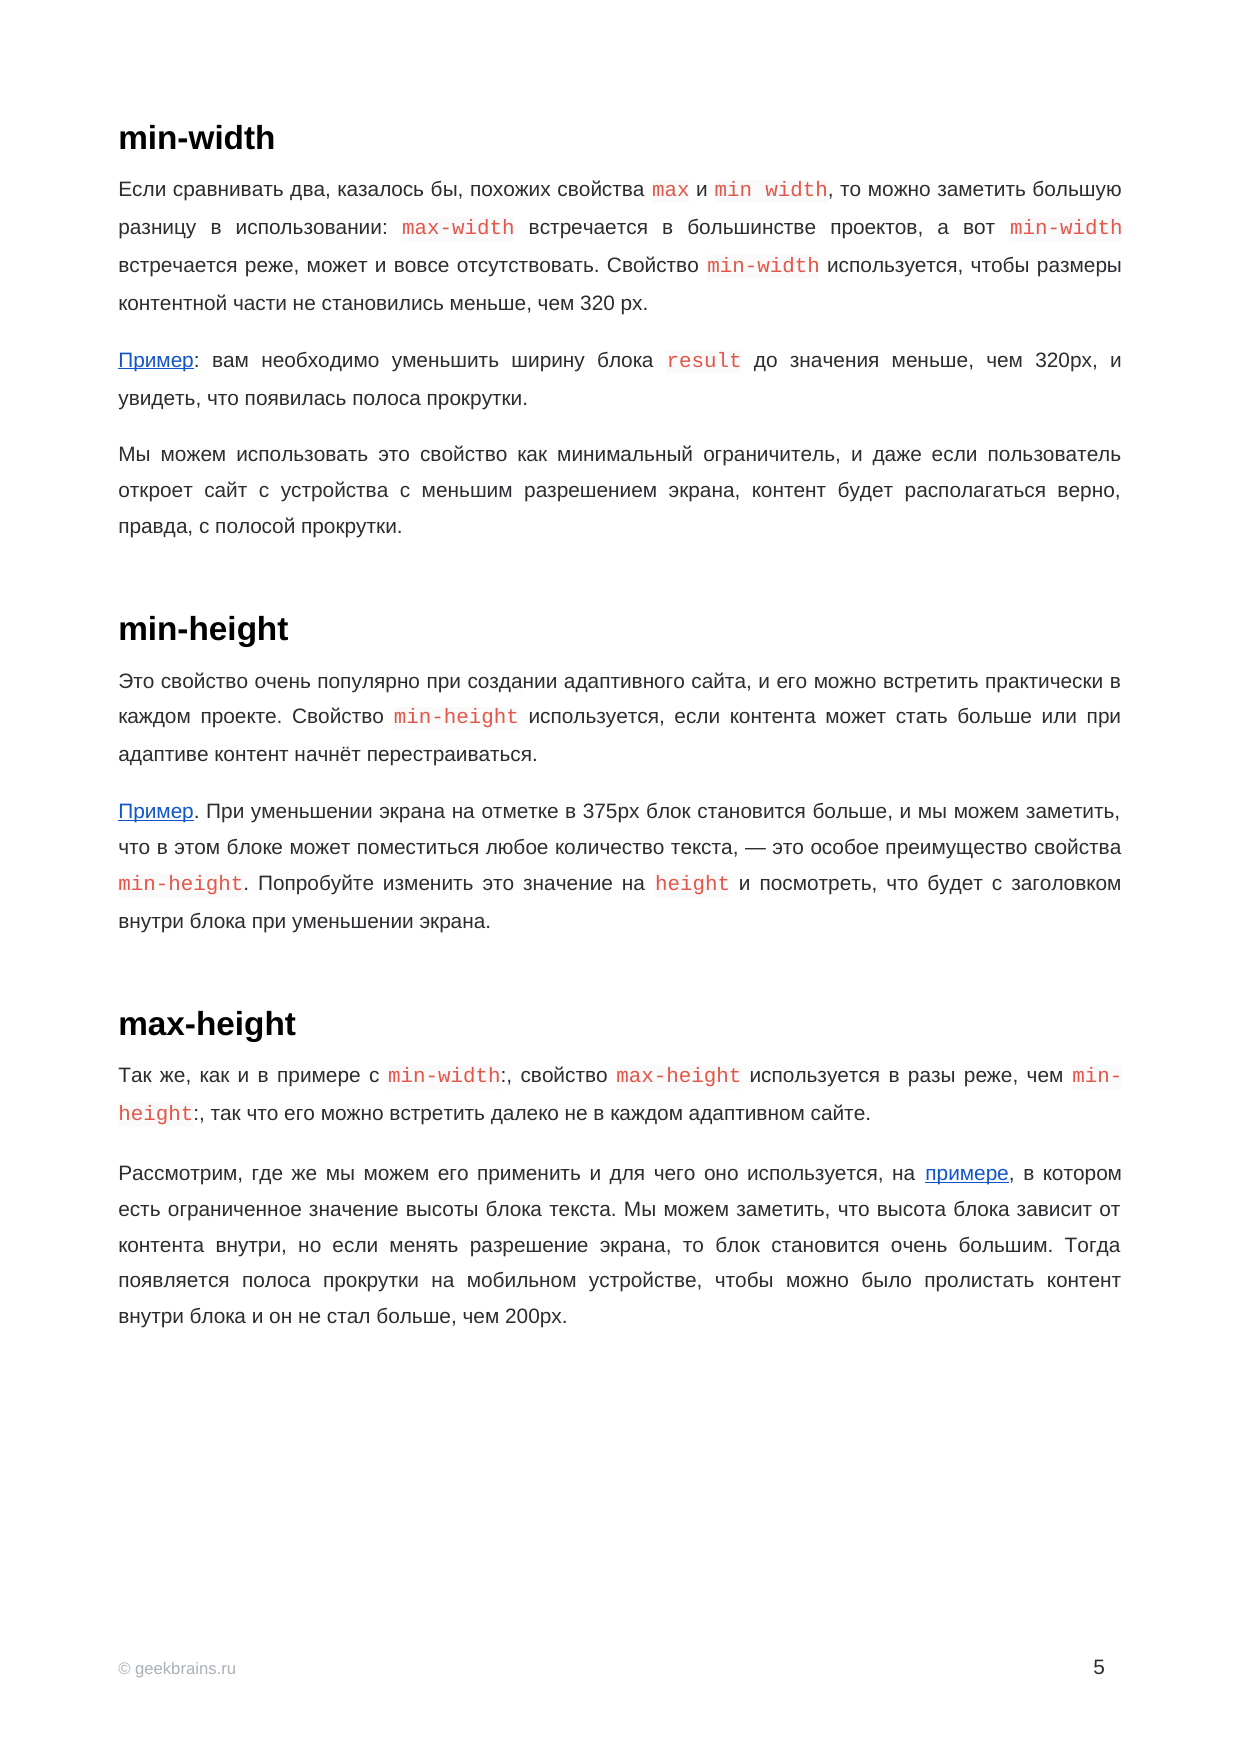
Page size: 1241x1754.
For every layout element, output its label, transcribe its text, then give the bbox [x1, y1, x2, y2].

text Пример: вам необходимо уменьшить ширину блока result до значения меньше, чем 320px, и увидеть, что появилась полоса прокрутки. [118, 347, 1122, 409]
text Мы можем использовать это свойство как минимальный ограничитель, и даже если пользователь откроет сайт с устройства с меньшим разрешением экрана, контент будет располагаться верно, правда, с полосой прокрутки. [118, 442, 1122, 538]
text Рассмотрим, где же мы можем его применить и для чего оно используется, на примере, в котором есть ограниченное значение высоты блока текста. Мы можем заметить, что высота блока зависит от контента внутри, но если менять разрешение экрана, то блок становится очень большим. Тогда появляется полоса прокрутки на мобильном устройстве, чтобы можно было пролистать контент внутри блока и он не стал больше, чем 200px. [118, 1161, 1122, 1328]
text Это свойство очень популярно при создании адаптивного сайта, и его можно встретить практически в каждом проекте. Свойство min-height используется, если контента может стать больше или при адаптиве контент начнёт перестраиваться. [118, 668, 1122, 766]
subtitle max-height [118, 1004, 1122, 1042]
subtitle min-height [118, 609, 1122, 648]
text Так же, как и в примере с min-width:, свойство max-height используется в разы реже, чем min-height:, так что его можно встретить далеко не в каждом адаптивном сайте. [118, 1063, 1122, 1127]
subtitle min-width [118, 118, 1122, 156]
text Если сравнивать два, казалось бы, похожих свойства max и min width, то можно заметить большую разницу в использовании: max-width встречается в большинстве проектов, а вот min-width встречается реже, может и вовсе отсутствовать. Свойство min-width используется, чтобы размеры контентной части не становились меньше, чем 320 px. [118, 177, 1122, 315]
text Пример. При уменьшении экрана на отметке в 375px блок становится больше, и мы можем заметить, что в этом блоке может поместиться любое количество текста, — это особое преимущество свойства min-height. Попробуйте изменить это значение на height и посмотреть, что будет с заголовком внутри блока при уменьшении экрана. [118, 799, 1122, 933]
